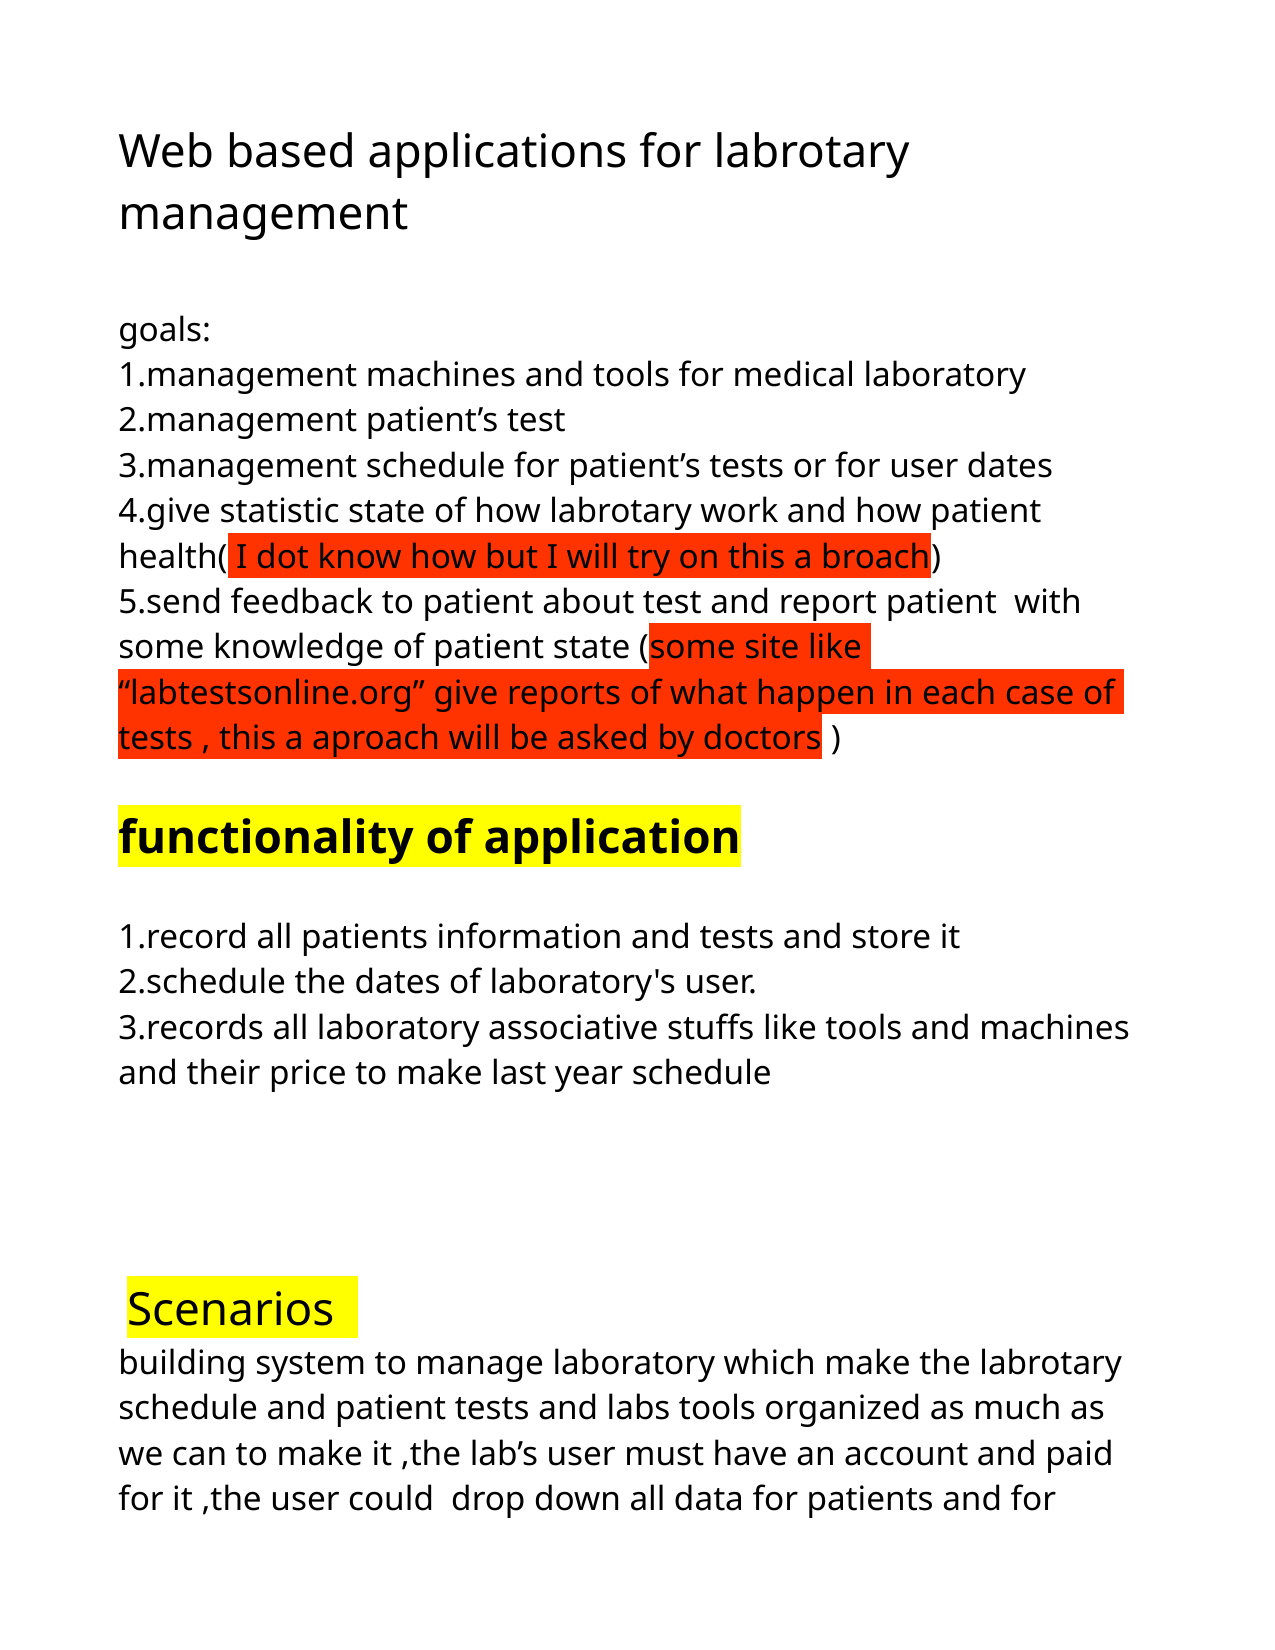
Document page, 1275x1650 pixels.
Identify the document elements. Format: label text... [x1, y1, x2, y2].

text building system to manage laboratory which make the labrotary schedule and patient tests and labs tools organized as much as we can to make it ,the lab’s user must have an account and paid for it ,the user could drop down all data for patients and for [118, 1338, 1157, 1520]
text 3.records all laboratory associative stuffs like tools and machines and their price to make last year schedule [118, 1003, 1157, 1094]
text 2.management patient’s test [118, 396, 1157, 442]
text functionality of application [118, 805, 1157, 867]
text 2.schedule the dates of laboratory's user. [118, 958, 1157, 1003]
text Web based applications for labrotary management [118, 118, 1157, 243]
text 1.record all patients information and tests and store it [118, 913, 1157, 958]
text 3.management schedule for patient’s tests or for user dates [118, 442, 1157, 487]
text 4.give statistic state of how labrotary work and how patient health( I dot know how but I will try on this a broach) [118, 487, 1157, 578]
text Scenarios [118, 1276, 1157, 1338]
text 1.management machines and tools for medical laboratory [118, 351, 1157, 396]
text 5.send feedback to patient about test and report patient with some knowledge of patient state (some site like “labtestsonline.org” give reports of what happen in each case of tests , this a aproach will be asked by doctors ) [118, 578, 1157, 759]
text goals: [118, 305, 1157, 351]
